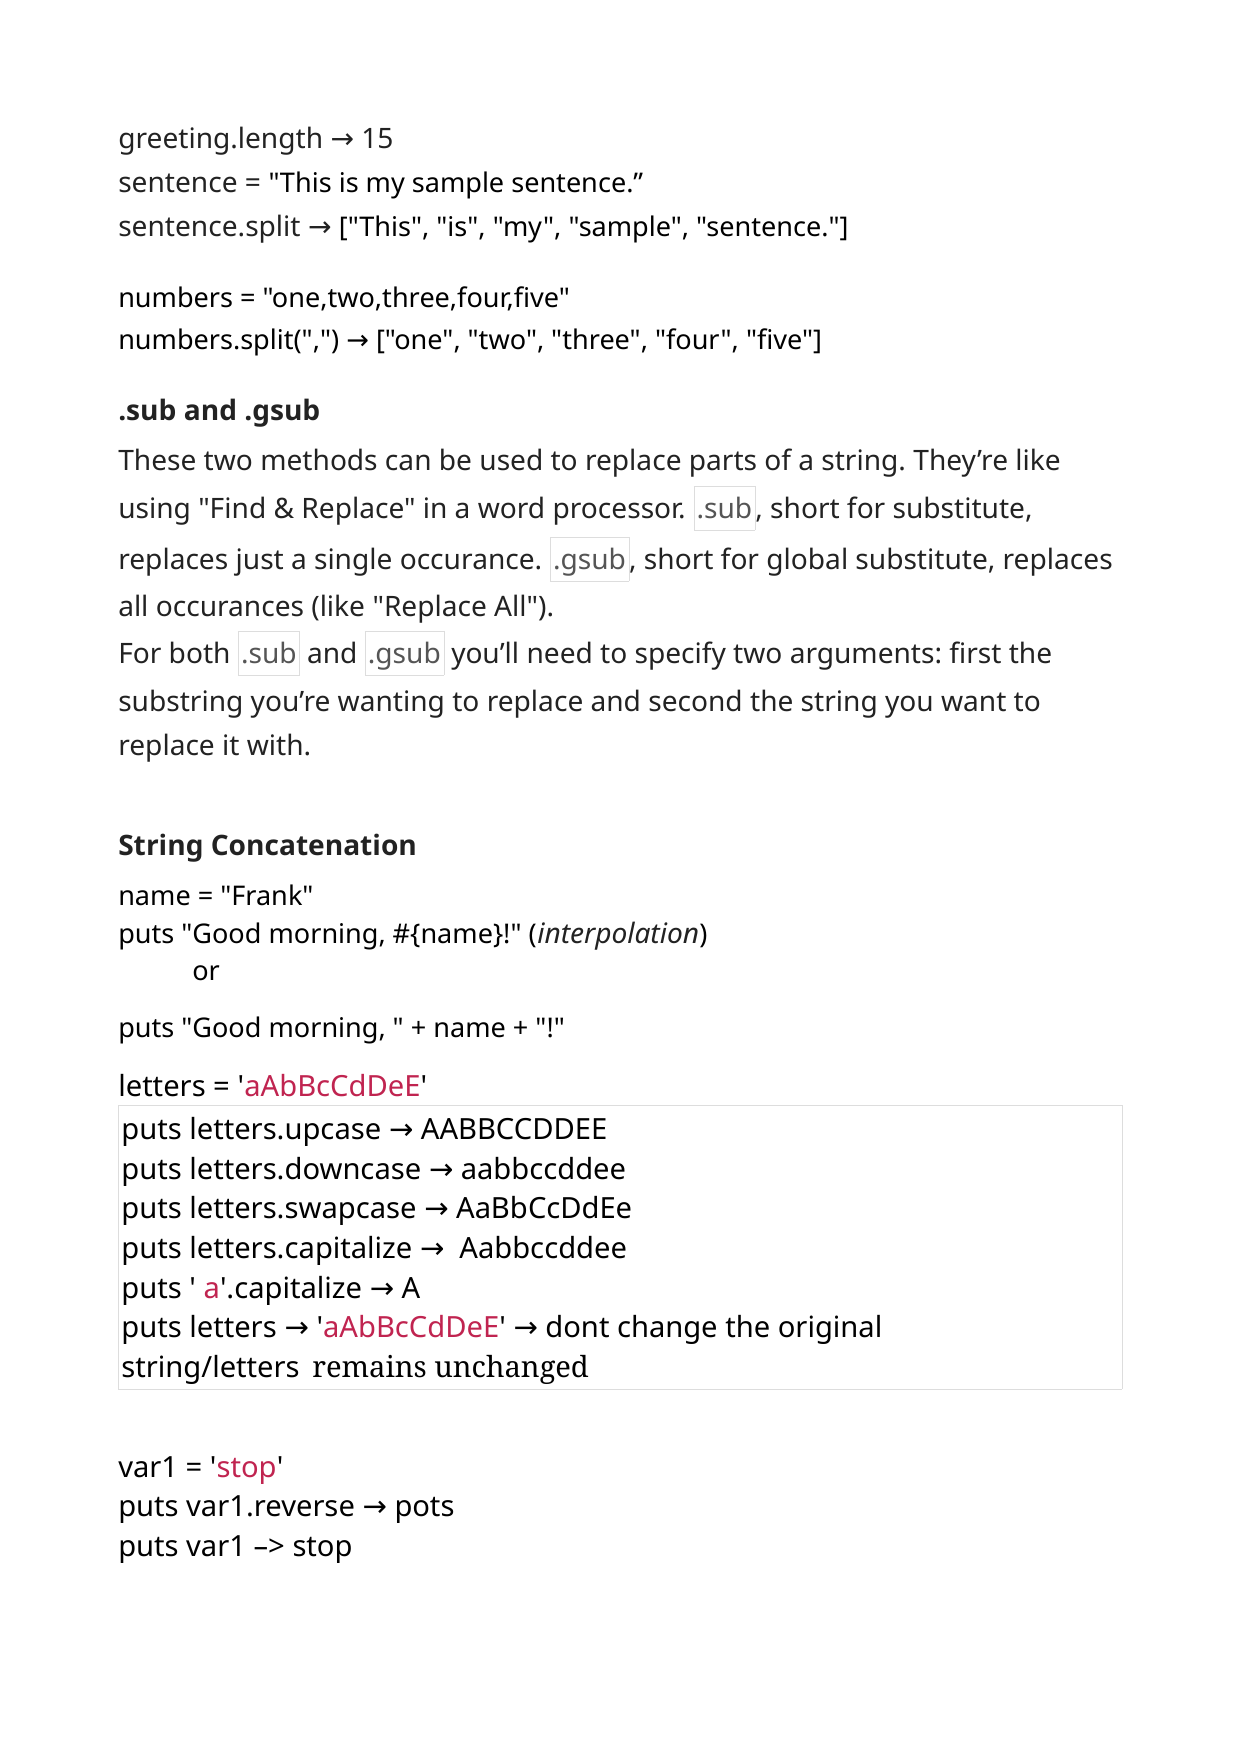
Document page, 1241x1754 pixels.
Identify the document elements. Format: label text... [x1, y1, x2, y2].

text puts "Good morning, #{name}!" (interpolation) [118, 913, 1122, 952]
text puts var1 –> stop [118, 1525, 1122, 1565]
text puts letters.downcase → aabbccddee [119, 1145, 1122, 1184]
text letters = 'aAbBcCdDeE' [118, 1066, 1122, 1105]
text sentence = "This is my sample sentence.” [118, 162, 1122, 201]
text or [118, 952, 1122, 988]
text For both .sub and .gsub you’ll need to specify two arguments: first the substring you’re wanting to replace and second the string you want to replace it with. [118, 631, 1122, 763]
text numbers = "one,two,three,four,five" numbers.split(",") → ["one", "two", "three", "four", "five"] [118, 278, 1122, 357]
subtitle String Concatenation [118, 826, 1122, 864]
text var1 = 'stop' [118, 1446, 1122, 1486]
text puts letters.swapcase → AaBbCcDdEe [119, 1184, 1122, 1224]
subtitle .sub and .gsub [118, 390, 1122, 428]
text name = "Frank" [118, 876, 1122, 913]
text puts ' a'.capitalize → A [119, 1264, 1122, 1304]
text sentence = "This is my sample sentence." [118, 250, 1122, 278]
text These two methods can be used to replace parts of a string. They’re like using "Find & Replace" in a word processor. .sub, short for substitute, replaces just a single occurance. .gsub, short for global substitute, replaces all occurances (like "Replace All"). [118, 441, 1122, 625]
text greeting.length → 15 [118, 118, 1122, 156]
text puts letters → 'aAbBcCdDeE' → dont change the original string/letters remains unchanged [119, 1304, 1122, 1389]
text puts letters.upcase → AABBCCDDEE [119, 1106, 1122, 1145]
text puts var1.reverse → pots [118, 1486, 1122, 1525]
text puts letters.capitalize → Aabbccddee [119, 1224, 1122, 1264]
text puts "Good morning, " + name + "!" [118, 1008, 1122, 1045]
text sentence.split → ["This", "is", "my", "sample", "sentence."] [118, 206, 1122, 244]
